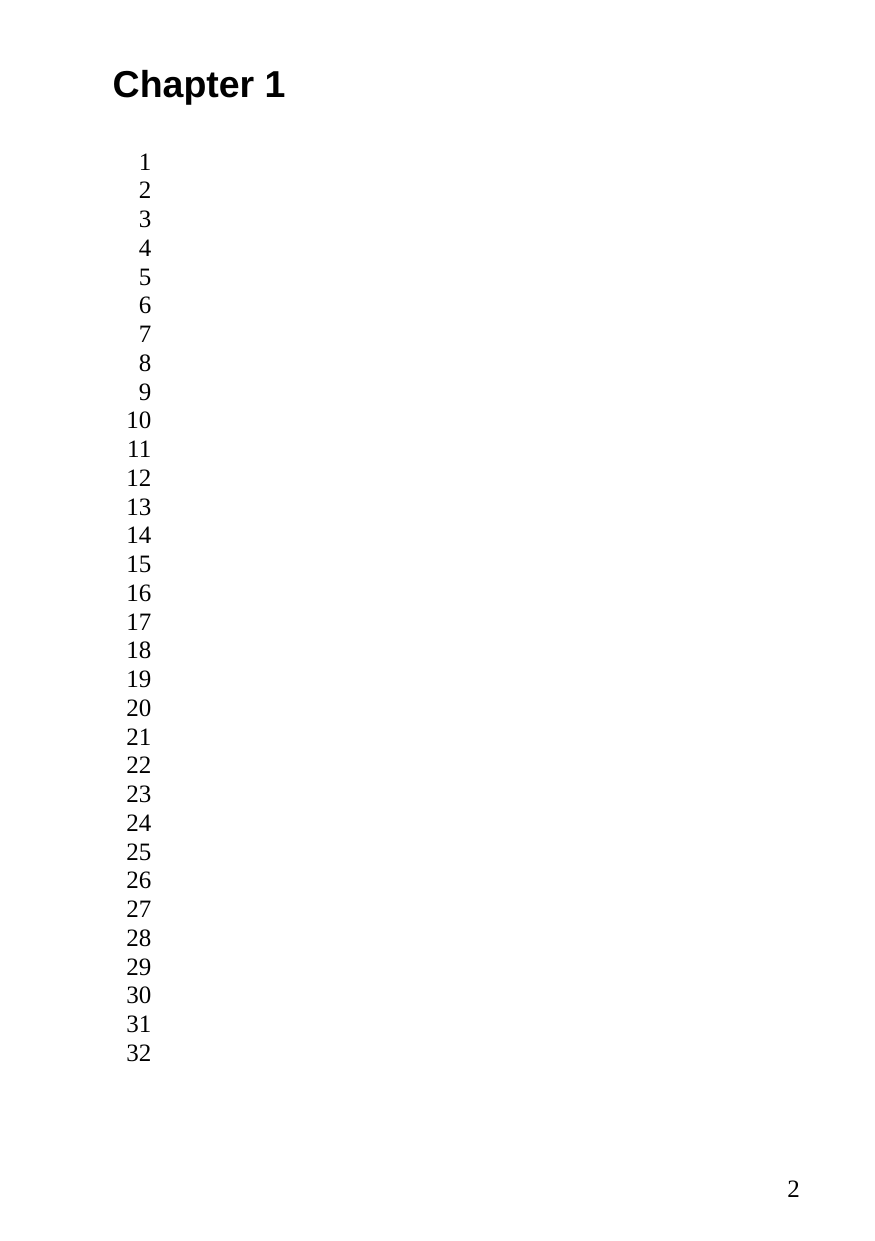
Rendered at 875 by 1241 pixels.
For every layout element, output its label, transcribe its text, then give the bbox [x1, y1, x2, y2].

table_cell [154, 866, 793, 894]
table_cell [154, 607, 793, 636]
table_cell 21 [109, 722, 154, 751]
table_cell 15 [109, 549, 154, 578]
table_cell 28 [109, 923, 154, 952]
table_cell 12 [109, 463, 154, 492]
table_cell 30 [109, 981, 154, 1009]
table_cell [154, 952, 793, 981]
table_cell 10 [109, 406, 154, 434]
table_cell [154, 463, 793, 492]
table_header [154, 147, 793, 176]
table_cell [154, 578, 793, 607]
table_cell [154, 837, 793, 866]
table_cell 14 [109, 521, 154, 549]
table_cell 31 [109, 1009, 154, 1038]
table_cell [154, 549, 793, 578]
table_cell 4 [109, 233, 154, 262]
table_cell 9 [109, 377, 154, 406]
table_cell 32 [109, 1038, 154, 1067]
table_cell [154, 722, 793, 751]
table_cell 29 [109, 952, 154, 981]
table_cell [154, 636, 793, 664]
table_cell [154, 664, 793, 693]
table_cell [154, 981, 793, 1009]
table_cell [154, 406, 793, 434]
table_cell [154, 808, 793, 837]
table_cell [154, 233, 793, 262]
table_cell [154, 779, 793, 808]
table_cell 2 [109, 176, 154, 204]
table_cell [154, 348, 793, 377]
table_cell [154, 319, 793, 348]
table_header 1 [109, 147, 154, 176]
table_cell 24 [109, 808, 154, 837]
table_cell [154, 262, 793, 291]
table_cell 16 [109, 578, 154, 607]
table_cell 3 [109, 204, 154, 233]
table_cell 19 [109, 664, 154, 693]
table_cell [154, 291, 793, 319]
table_cell 22 [109, 751, 154, 779]
table_cell 25 [109, 837, 154, 866]
table_cell [154, 434, 793, 463]
table_cell [154, 894, 793, 923]
table_cell 11 [109, 434, 154, 463]
table_cell [154, 492, 793, 521]
table_cell 26 [109, 866, 154, 894]
table_cell [154, 751, 793, 779]
table_cell 20 [109, 693, 154, 722]
subtitle Chapter 1 [112, 62, 799, 106]
table_cell [154, 693, 793, 722]
table_cell [154, 1038, 793, 1067]
table_cell 5 [109, 262, 154, 291]
table_cell 7 [109, 319, 154, 348]
table_cell [154, 923, 793, 952]
table_cell 6 [109, 291, 154, 319]
table_cell 17 [109, 607, 154, 636]
table_cell [154, 521, 793, 549]
table_cell [154, 176, 793, 204]
table_cell 23 [109, 779, 154, 808]
table_cell 27 [109, 894, 154, 923]
table_cell [154, 1009, 793, 1038]
table_cell 8 [109, 348, 154, 377]
table_cell [154, 204, 793, 233]
table_cell 13 [109, 492, 154, 521]
table_cell [154, 377, 793, 406]
table_cell 18 [109, 636, 154, 664]
